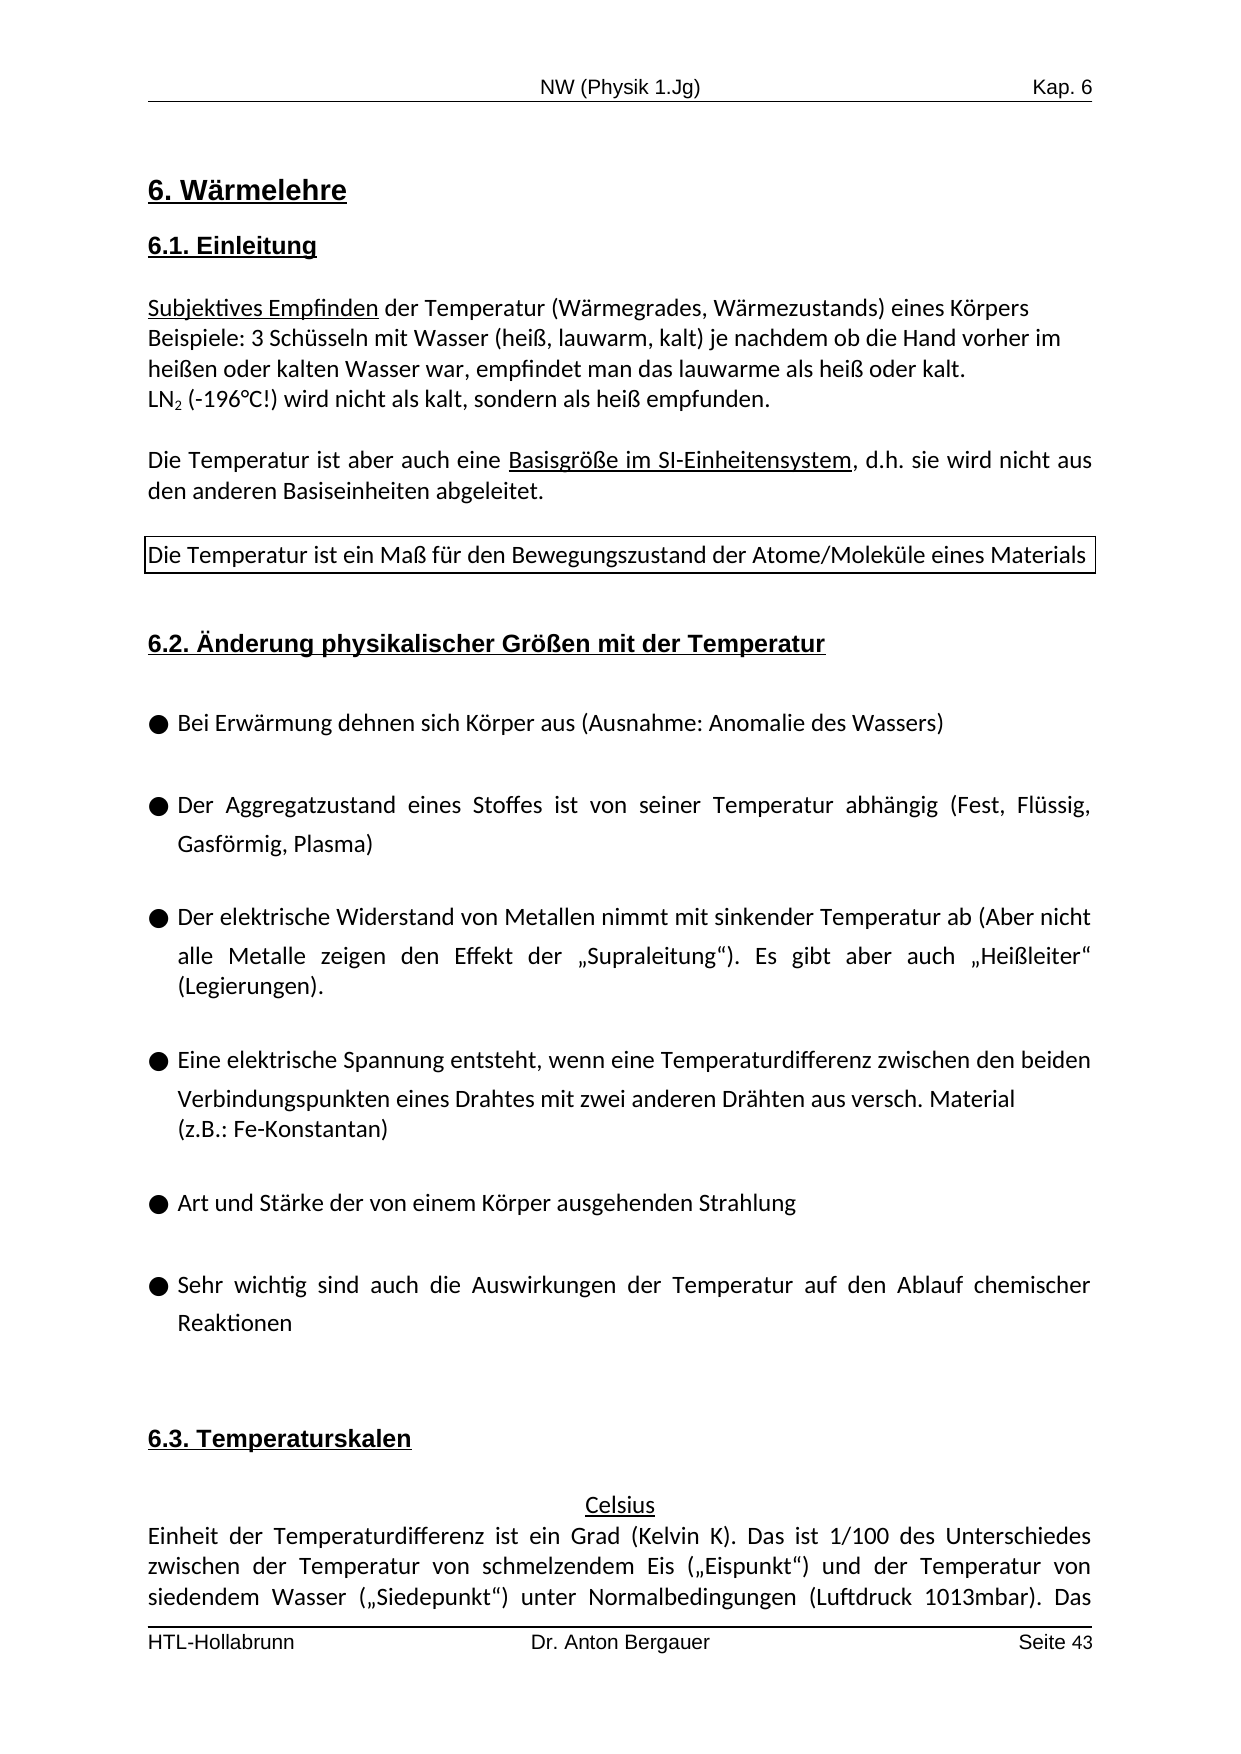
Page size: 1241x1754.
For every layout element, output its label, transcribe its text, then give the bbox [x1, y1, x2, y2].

list Bei Erwärmung dehnen sich Körper aus (Ausnahme: Anomalie des Wassers) [148, 695, 1092, 746]
list Eine elektrische Spannung entsteht, wenn eine Temperaturdifferenz zwischen den beiden Verbindungspunkten eines Drahtes mit zwei anderen Drähten aus versch. Material [148, 1032, 1092, 1113]
text 6.2. Änderung physikalischer Größen mit der Temperatur [148, 629, 1092, 658]
text 6. Wärmelehre [148, 173, 1092, 206]
list Der Aggregatzustand eines Stoffes ist von seiner Temperatur abhängig (Fest, Flüssig, Gasförmig, Plasma) [148, 776, 1092, 858]
text 6.3. Temperaturskalen [148, 1424, 1092, 1453]
text 6.1. Einleitung [148, 231, 1092, 260]
list Der elektrische Widerstand von Metallen nimmt mit sinkender Temperatur ab (Aber nicht alle Metalle zeigen den Effekt der „Supraleitung“). Es gibt aber auch „Heißleiter“ (Legierungen). [148, 889, 1092, 1001]
text LN2 (-196°C!) wird nicht als kalt, sondern als heiß empfunden. [148, 383, 1092, 414]
text Subjektives Empfinden der Temperatur (Wärmegrades, Wärmezustands) eines Körpers [148, 292, 1092, 322]
text (z.B.: Fe-Konstantan) [177, 1113, 1092, 1144]
text Einheit der Temperaturdifferenz ist ein Grad (Kelvin K). Das ist 1/100 des Unterschiedes zwischen der Temperatur von schmelzendem Eis („Eispunkt“) und der Temperatur von siedendem Wasser („Siedepunkt“) unter Normalbedingungen (Luftdruck 1013mbar). Das [148, 1520, 1092, 1612]
text Beispiele: 3 Schüsseln mit Wasser (heiß, lauwarm, kalt) je nachdem ob die Hand vorher im heißen oder kalten Wasser war, empfindet man das lauwarme als heiß oder kalt. [148, 322, 1092, 383]
list Art und Stärke der von einem Körper ausgehenden Strahlung [148, 1174, 1092, 1226]
text Die Temperatur ist ein Maß für den Bewegungszustand der Atome/Moleküle eines Materials [146, 537, 1095, 572]
text Die Temperatur ist aber auch eine Basisgröße im SI-Einheitensystem, d.h. sie wird nicht aus den anderen Basiseinheiten abgeleitet. [148, 444, 1092, 505]
list Sehr wichtig sind auch die Auswirkungen der Temperatur auf den Ablauf chemischer Reaktionen [148, 1256, 1092, 1338]
text Celsius [148, 1489, 1092, 1520]
